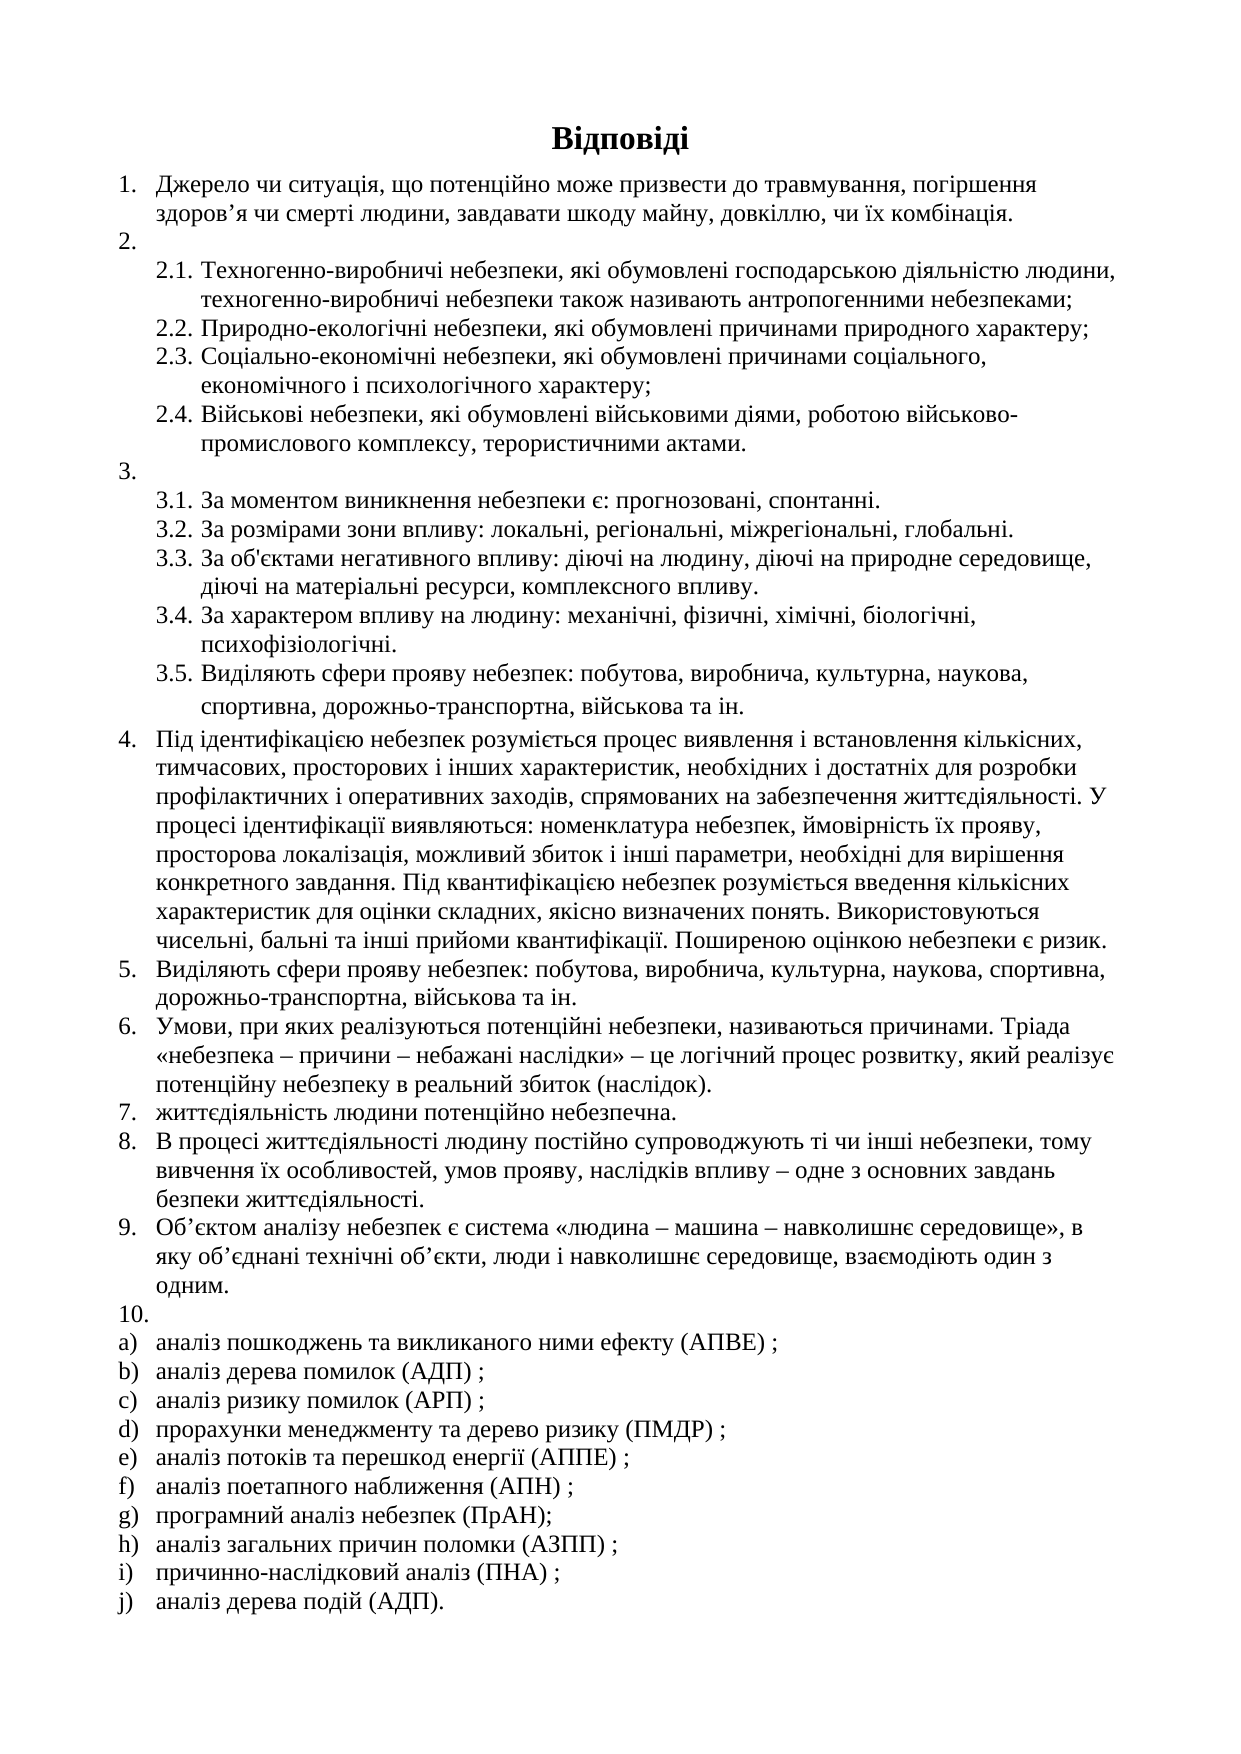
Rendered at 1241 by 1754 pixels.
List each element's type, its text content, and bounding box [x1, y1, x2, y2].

list Виділяють сфери прояву небезпек: побутова, виробнича, культурна, наукова, спортивна, дорожньо-транспортна, військова та ін. [118, 954, 1122, 1011]
list Військові небезпеки, які обумовлені військовими діями, роботою військово-промислового комплексу, терористичними актами. [156, 399, 1122, 456]
list аналіз пошкоджень та викликаного ними ефекту (АПВЕ) ; [118, 1327, 1122, 1356]
list Умови, при яких реалізуються потенційні небезпеки, називаються причинами. Тріада «небезпека – причини – небажані наслідки» – це логічний процес розвитку, який реалізує потенційну небезпеку в реальний збиток (наслідок). [118, 1011, 1122, 1097]
list За моментом виникнення небезпеки є: прогнозовані, спонтанні. [156, 485, 1122, 514]
list Соціально-економічні небезпеки, які обумовлені причинами соціального, економічного і психологічного характеру; [156, 341, 1122, 399]
text Відповіді [118, 118, 1122, 156]
list За розмірами зони впливу: локальні, регіональні, міжрегіональні, глобальні. [156, 514, 1122, 543]
list Об’єктом аналізу небезпек є система «людина – машина – навколишнє середовище», в яку об’єднані технічні об’єкти, люди і навколишнє середовище, взаємодіють один з одним. [118, 1212, 1122, 1299]
list причинно-наслідковий аналіз (ПНА) ; [118, 1557, 1122, 1586]
list прорахунки менеджменту та дерево ризику (ПМДР) ; [118, 1414, 1122, 1442]
list аналіз поетапного наближення (АПН) ; [118, 1471, 1122, 1500]
list аналіз загальних причин поломки (АЗПП) ; [118, 1529, 1122, 1557]
list аналіз потоків та перешкод енергії (АППЕ) ; [118, 1442, 1122, 1471]
list Техногенно-виробничі небезпеки, які обумовлені господарською діяльністю людини, техногенно-виробничі небезпеки також називають антропогенними небезпеками; [156, 255, 1122, 313]
list аналіз дерева помилок (АДП) ; [118, 1356, 1122, 1385]
list За об'єктами негативного впливу: діючі на людину, діючі на природне середовище, діючі на матеріальні ресурси, комплексного впливу. [156, 543, 1122, 600]
list Виділяють сфери прояву небезпек: побутова, виробнича, культурна, наукова, спортивна, дорожньо-транспортна, військова та ін. [156, 658, 1122, 719]
list За характером впливу на людину: механічні, фізичні, хімічні, біологічні, психофізіологічні. [156, 600, 1122, 658]
list програмний аналіз небезпек (ПрАН); [118, 1500, 1122, 1529]
list аналіз дерева подій (АДП). [118, 1586, 1122, 1615]
list аналіз ризику помилок (АРП) ; [118, 1385, 1122, 1414]
list Під ідентифікацією небезпек розуміється процес виявлення і встановлення кількісних, тимчасових, просторових і інших характеристик, необхідних і достатніх для розробки профілактичних і оперативних заходів, спрямованих на забезпечення життєдіяльності. У процесі ідентифікації виявляються: номенклатура небезпек, ймовірність їх прояву, просторова локалізація, можливий збиток і інші параметри, необхідні для вирішення конкретного завдання. Під квантифікацією небезпек розуміється введення кількісних характеристик для оцінки складних, якісно визначених понять. Використовуються чисельні, бальні та інші прийоми квантифікації. Поширеною оцінкою небезпеки є ризик. [118, 724, 1122, 954]
list Природно-екологічні небезпеки, які обумовлені причинами природного характеру; [156, 313, 1122, 341]
list В процесі життєдіяльності людину постійно супроводжують ті чи інші небезпеки, тому вивчення їх особливостей, умов прояву, наслідків впливу – одне з основних завдань безпеки життєдіяльності. [118, 1126, 1122, 1212]
list Джерело чи ситуація, що потенційно може призвести до травмування, погіршення здоров’я чи смерті людини, завдавати шкоду майну, довкіллю, чи їх комбінація. [118, 169, 1122, 226]
list життєдіяльність людини потенційно небезпечна. [118, 1097, 1122, 1126]
